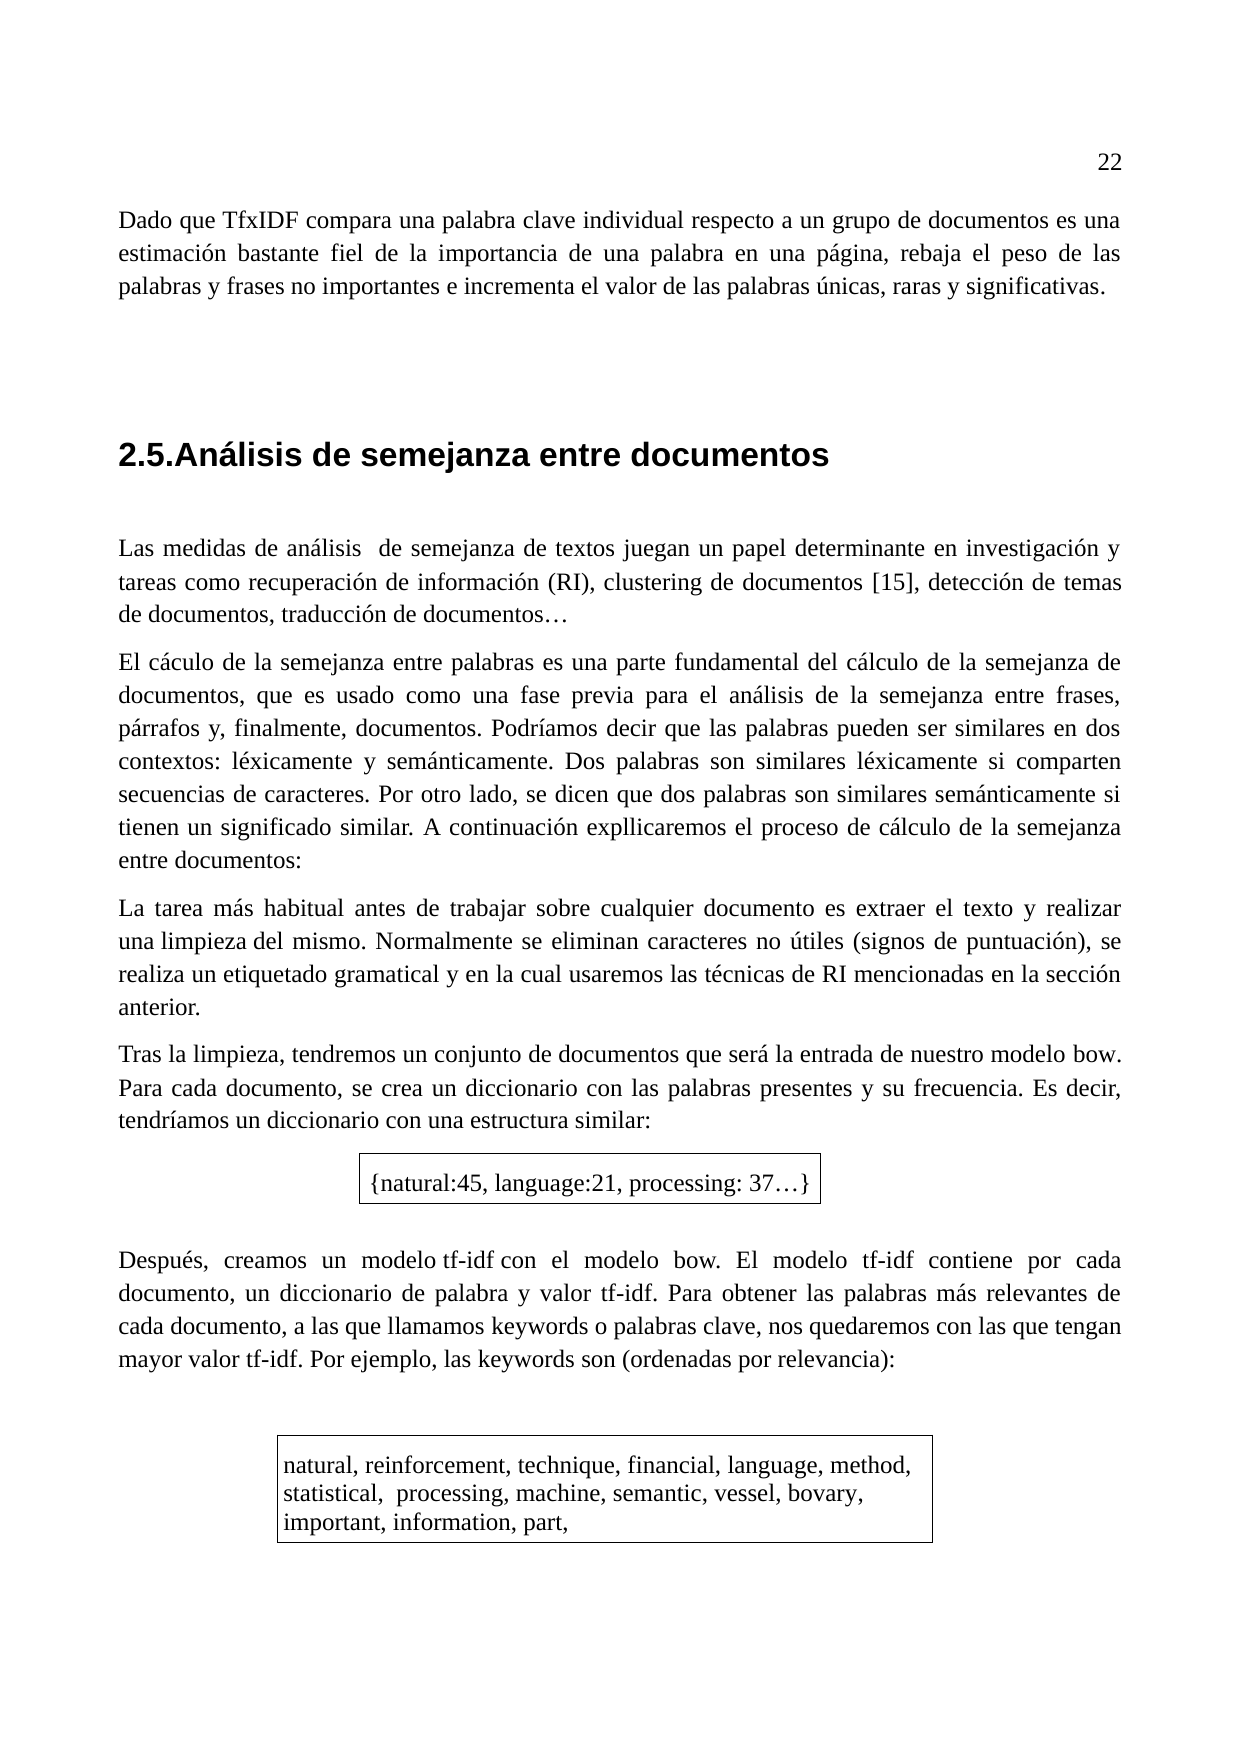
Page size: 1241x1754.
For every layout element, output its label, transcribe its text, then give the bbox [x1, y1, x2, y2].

text La tarea más habitual antes de trabajar sobre cualquier documento es extraer el texto y realizar una limpieza del mismo. Normalmente se eliminan caracteres no útiles (signos de puntuación), se realiza un etiquetado gramatical y en la cual usaremos las técnicas de RI mencionadas en la sección anterior. [118, 893, 1122, 1021]
text El cáculo de la semejanza entre palabras es una parte fundamental del cálculo de la semejanza de documentos, que es usado como una fase previa para el análisis de la semejanza entre frases, párrafos y, finalmente, documentos. Podríamos decir que las palabras pueden ser similares en dos contextos: léxicamente y semánticamente. Dos palabras son similares léxicamente si comparten secuencias de caracteres. Por otro lado, se dicen que dos palabras son similares semánticamente si tienen un significado similar. A continuación expllicaremos el proceso de cálculo de la semejanza entre documentos: [118, 647, 1122, 874]
text Después, creamos un modelo tf-idf con el modelo bow. El modelo tf-idf contiene por cada documento, un diccionario de palabra y valor tf-idf. Para obtener las palabras más relevantes de cada documento, a las que llamamos keywords o palabras clave, nos quedaremos con las que tengan mayor valor tf-idf. Por ejemplo, las keywords son (ordenadas por relevancia): [118, 1245, 1122, 1373]
table_header natural, reinforcement, technique, financial, language, method, statistical, processing, machine, semantic, vessel, bovary, important, information, part, [278, 1436, 932, 1542]
table_header {natural:45, language:21, processing: 37…} [360, 1154, 820, 1203]
subtitle 2.5.Análisis de semejanza entre documentos [118, 435, 1122, 473]
text Tras la limpieza, tendremos un conjunto de documentos que será la entrada de nuestro modelo bow. Para cada documento, se crea un diccionario con las palabras presentes y su frecuencia. Es decir, tendríamos un diccionario con una estructura similar: [118, 1039, 1122, 1134]
text Dado que TfxIDF compara una palabra clave individual respecto a un grupo de documentos es una estimación bastante fiel de la importancia de una palabra en una página, rebaja el peso de las palabras y frases no importantes e incrementa el valor de las palabras únicas, raras y significativas. [118, 205, 1122, 300]
text Las medidas de análisis de semejanza de textos juegan un papel determinante en investigación y tareas como recuperación de información (RI), clustering de documentos [15], detección de temas de documentos, traducción de documentos… [118, 533, 1122, 628]
